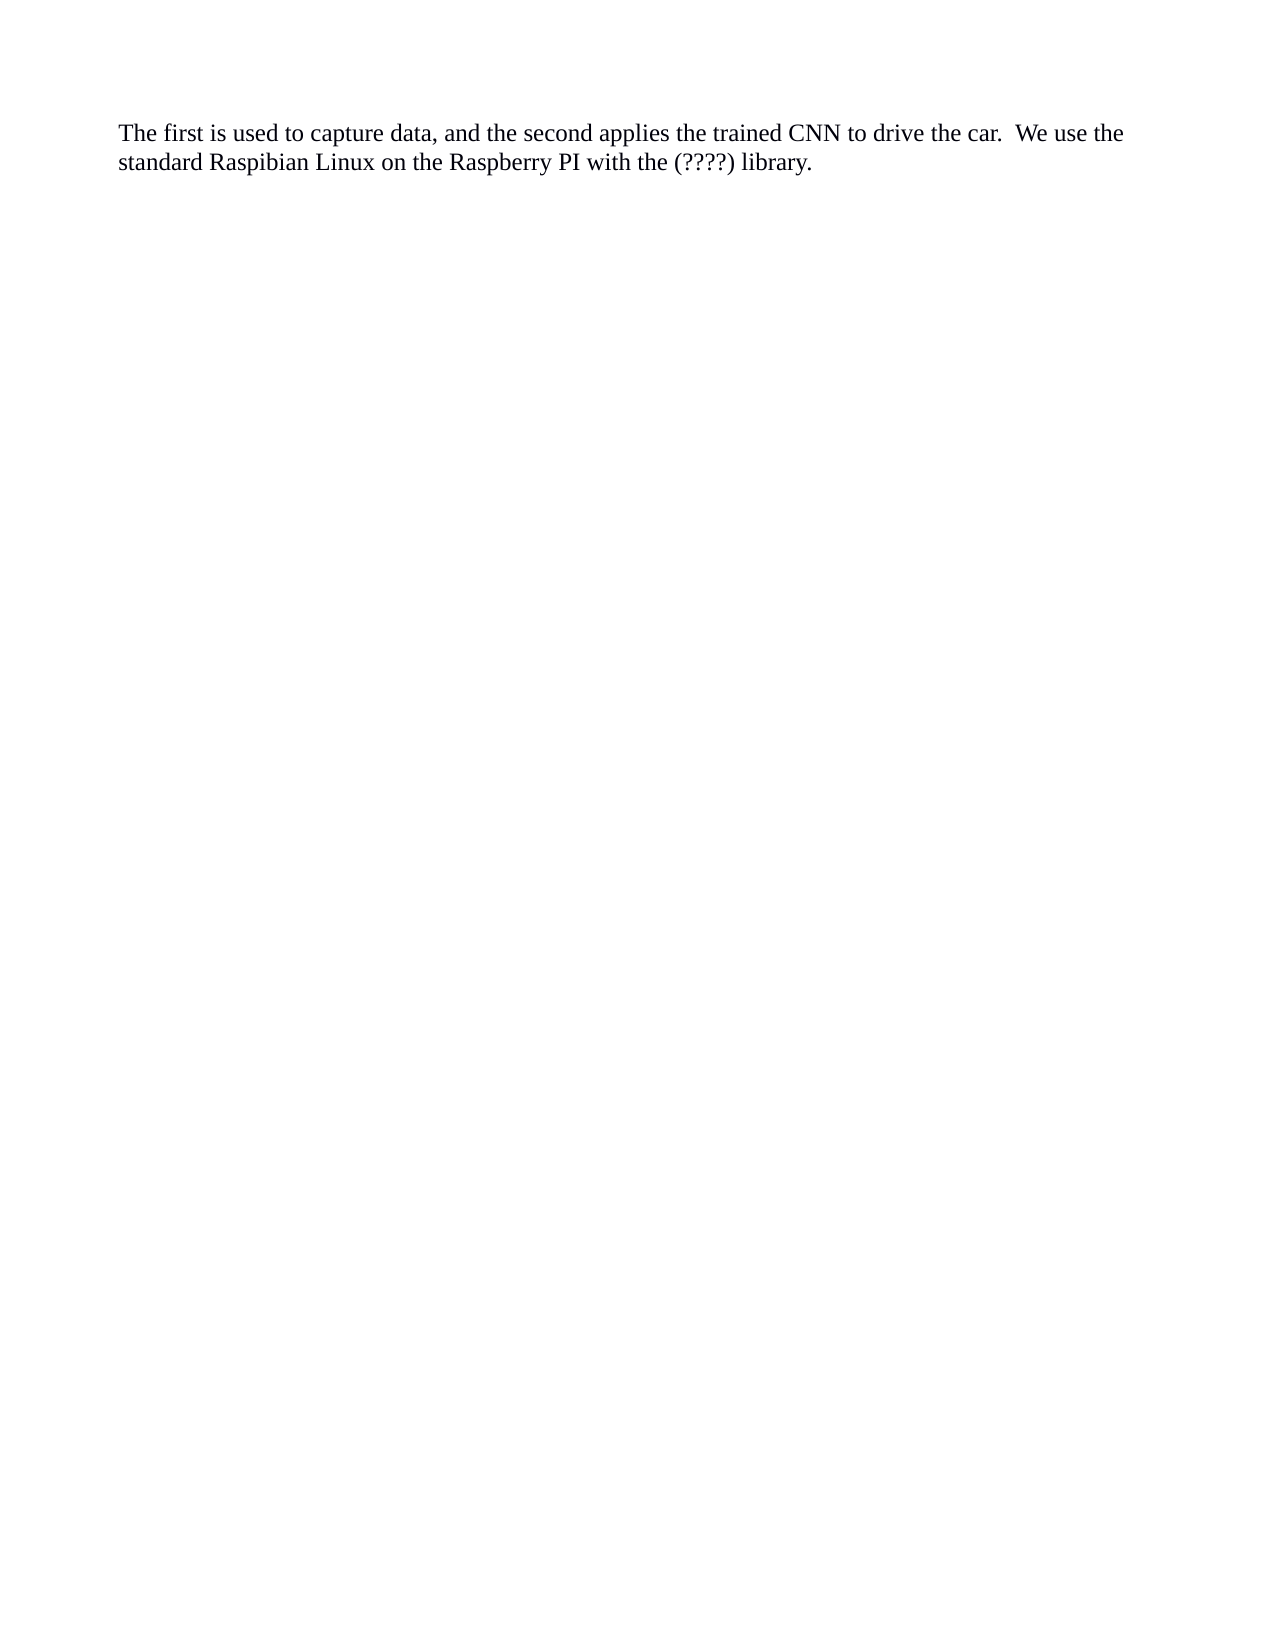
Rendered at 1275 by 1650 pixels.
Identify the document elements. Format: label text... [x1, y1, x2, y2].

text The first is used to capture data, and the second applies the trained CNN to drive the car. We use the standard Raspibian Linux on the Raspberry PI with the (????) library. [118, 118, 1157, 176]
